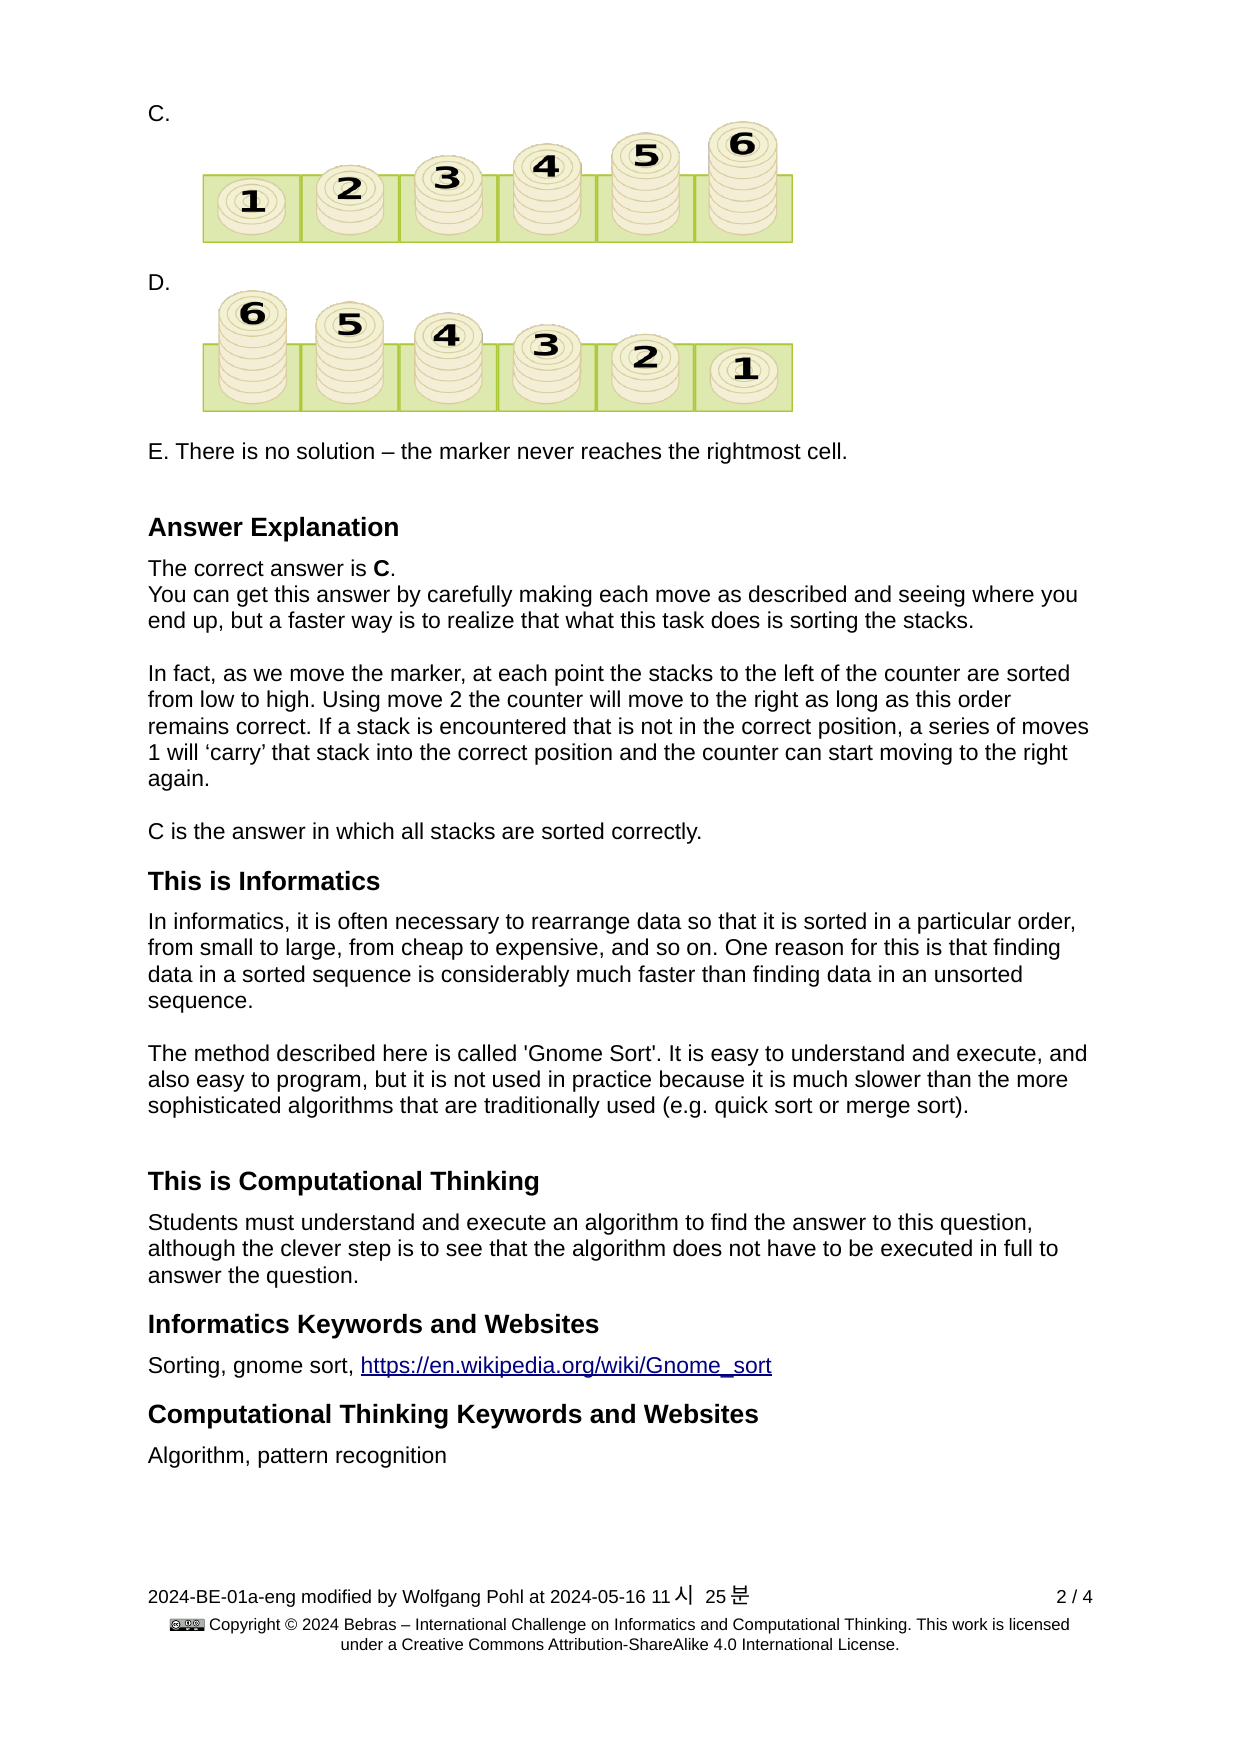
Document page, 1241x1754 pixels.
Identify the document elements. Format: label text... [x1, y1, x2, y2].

subtitle Informatics Keywords and Websites [148, 1309, 1093, 1339]
subtitle Answer Explanation [148, 512, 1093, 542]
subtitle Computational Thinking Keywords and Websites [148, 1399, 1093, 1429]
text E. There is no solution – the marker never reaches the rightmost cell. [148, 438, 1093, 464]
text The method described here is called 'Gnome Sort'. It is easy to understand and execute, and also easy to program, but it is not used in practice because it is much slower than the more sophisticated algorithms that are traditionally used (e.g. quick sort or merge sort). [148, 1040, 1093, 1119]
picture [202, 290, 793, 412]
text Algorithm, pattern recognition [148, 1442, 1093, 1468]
text D. [148, 269, 1093, 412]
text C. [148, 100, 1093, 243]
subtitle This is Computational Thinking [148, 1166, 1093, 1196]
text Students must understand and execute an algorithm to find the answer to this question, although the clever step is to see that the algorithm does not have to be executed in full to answer the question. [148, 1209, 1093, 1288]
text You can get this answer by carefully making each move as described and seeing where you end up, but a faster way is to realize that what this task does is sorting the stacks. [148, 581, 1093, 633]
text In fact, as we move the marker, at each point the stacks to the left of the counter are sorted from low to high. Using move 2 the counter will move to the right as long as this order remains correct. If a stack is encountered that is not in the correct position, a series of moves 1 will ‘carry’ that stack into the correct position and the counter can start moving to the right again. [148, 660, 1093, 792]
text In informatics, it is often necessary to rearrange data so that it is sorted in a particular order, from small to large, from cheap to expensive, and so on. One reason for this is that finding data in a sorted sequence is considerably much faster than finding data in an unsorted sequence. [148, 908, 1093, 1013]
subtitle This is Informatics [148, 865, 1093, 896]
text The correct answer is C. [148, 554, 1093, 581]
picture [202, 121, 793, 243]
text Sorting, gnome sort, https://en.wikipedia.org/wiki/Gnome_sort [148, 1352, 1093, 1378]
text C is the answer in which all stacks are sorted correctly. [148, 818, 1093, 844]
